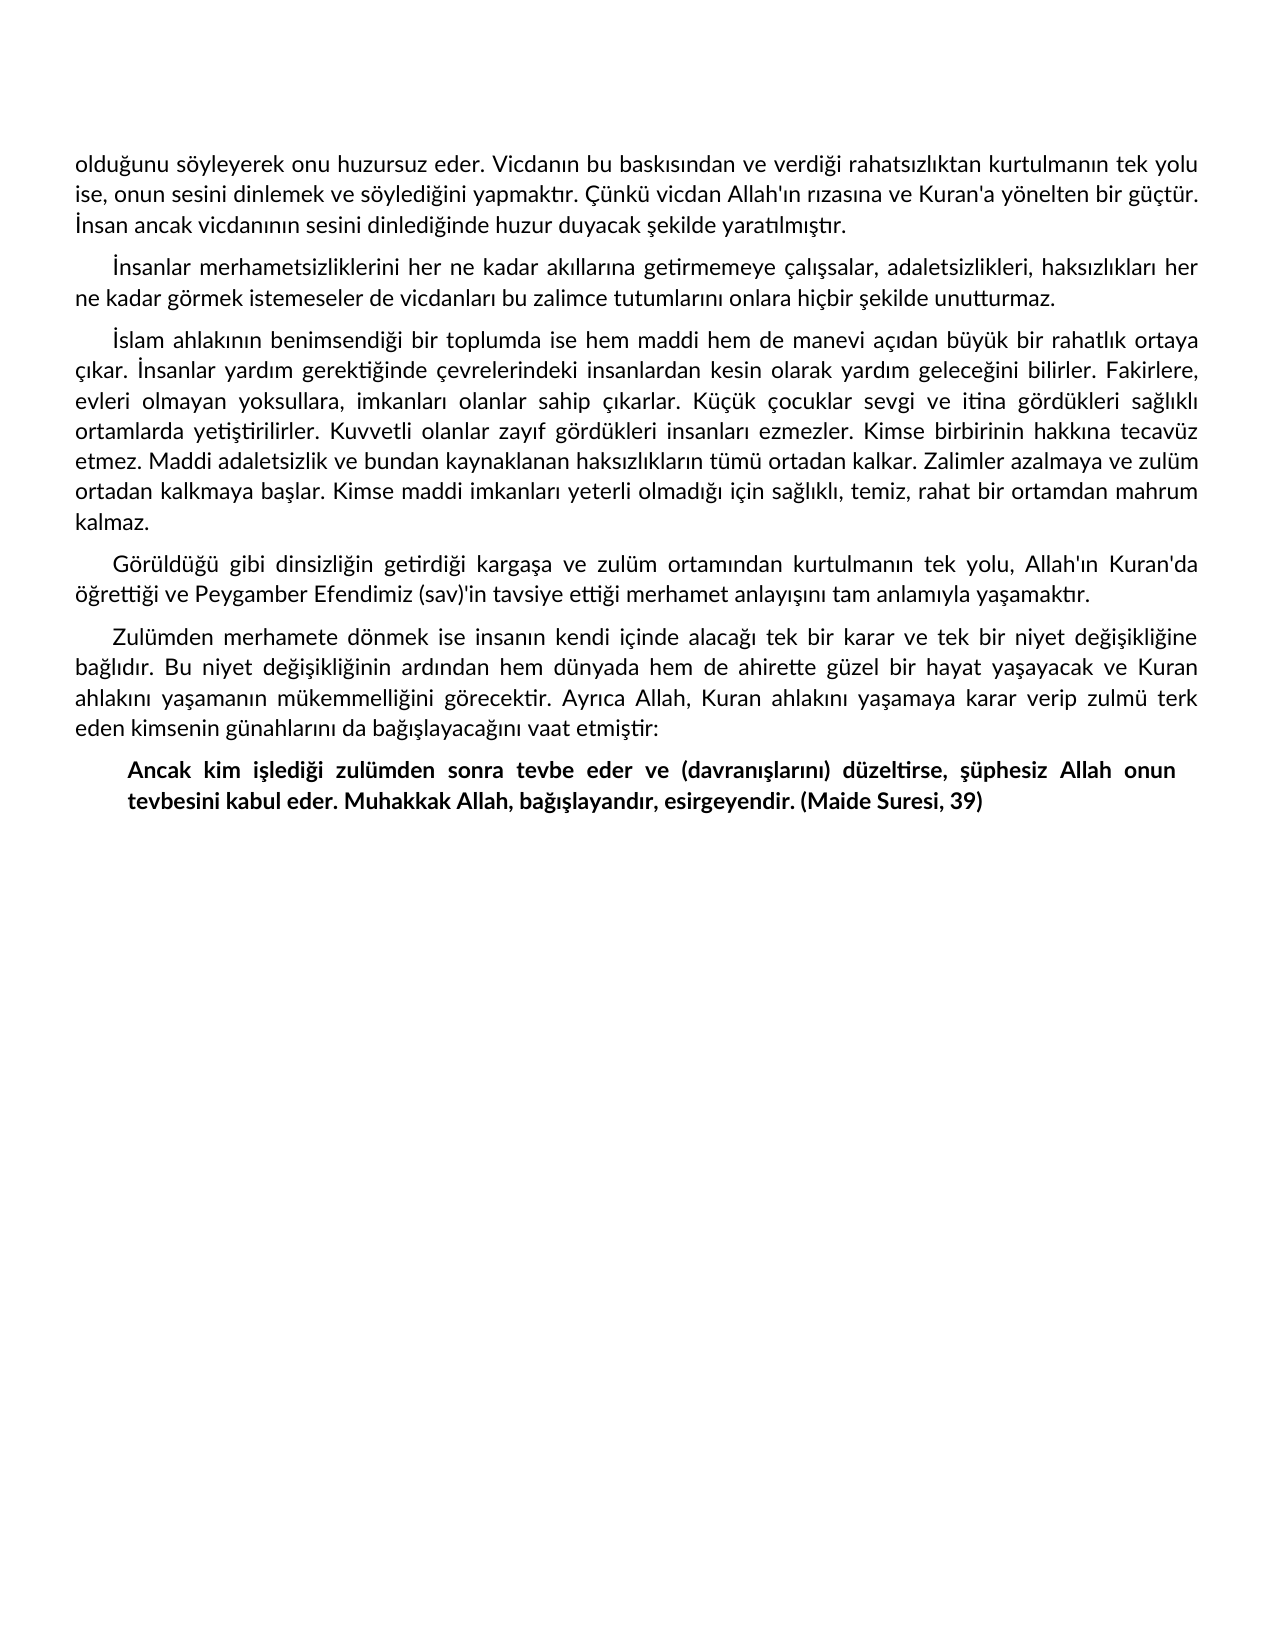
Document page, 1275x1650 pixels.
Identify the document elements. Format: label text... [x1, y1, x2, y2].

text Görüldüğü gibi dinsizliğin getirdiği kargaşa ve zulüm ortamından kurtulmanın tek yolu, Allah'ın Kuran'da öğrettiği ve Peygamber Efendimiz (sav)'in tavsiye ettiği merhamet anlayışını tam anlamıyla yaşamaktır. [75, 550, 1200, 608]
text İnsanlar merhametsizliklerini her ne kadar akıllarına getirmemeye çalışsalar, adaletsizlikleri, haksızlıkları her ne kadar görmek istemeseler de vicdanları bu zalimce tutumlarını onlara hiçbir şekilde unutturmaz. [75, 253, 1200, 311]
text Zulümden merhamete dönmek ise insanın kendi içinde alacağı tek bir karar ve tek bir niyet değişikliğine bağlıdır. Bu niyet değişikliğinin ardından hem dünyada hem de ahirette güzel bir hayat yaşayacak ve Kuran ahlakını yaşamanın mükemmelliğini görecektir. Ayrıca Allah, Kuran ahlakını yaşamaya karar verip zulmü terk eden kimsenin günahlarını da bağışlayacağını vaat etmiştir: [75, 623, 1200, 741]
text olduğunu söyleyerek onu huzursuz eder. Vicdanın bu baskısından ve verdiği rahatsızlıktan kurtulmanın tek yolu ise, onun sesini dinlemek ve söylediğini yapmaktır. Çünkü vicdan Allah'ın rızasına ve Kuran'a yönelten bir güçtür. İnsan ancak vicdanının sesini dinlediğinde huzur duyacak şekilde yaratılmıştır. [75, 150, 1200, 238]
text İslam ahlakının benimsendiği bir toplumda ise hem maddi hem de manevi açıdan büyük bir rahatlık ortaya çıkar. İnsanlar yardım gerektiğinde çevrelerindeki insanlardan kesin olarak yardım geleceğini bilirler. Fakirlere, evleri olmayan yoksullara, imkanları olanlar sahip çıkarlar. Küçük çocuklar sevgi ve itina gördükleri sağlıklı ortamlarda yetiştirilirler. Kuvvetli olanlar zayıf gördükleri insanları ezmezler. Kimse birbirinin hakkına tecavüz etmez. Maddi adaletsizlik ve bundan kaynaklanan haksızlıkların tümü ortadan kalkar. Zalimler azalmaya ve zulüm ortadan kalkmaya başlar. Kimse maddi imkanları yeterli olmadığı için sağlıklı, temiz, rahat bir ortamdan mahrum kalmaz. [75, 326, 1200, 535]
text Ancak kim işlediği zulümden sonra tevbe eder ve (davranışlarını) düzeltirse, şüphesiz Allah onun tevbesini kabul eder. Muhakkak Allah, bağışlayandır, esirgeyendir. (Maide Suresi, 39) [127, 756, 1177, 814]
